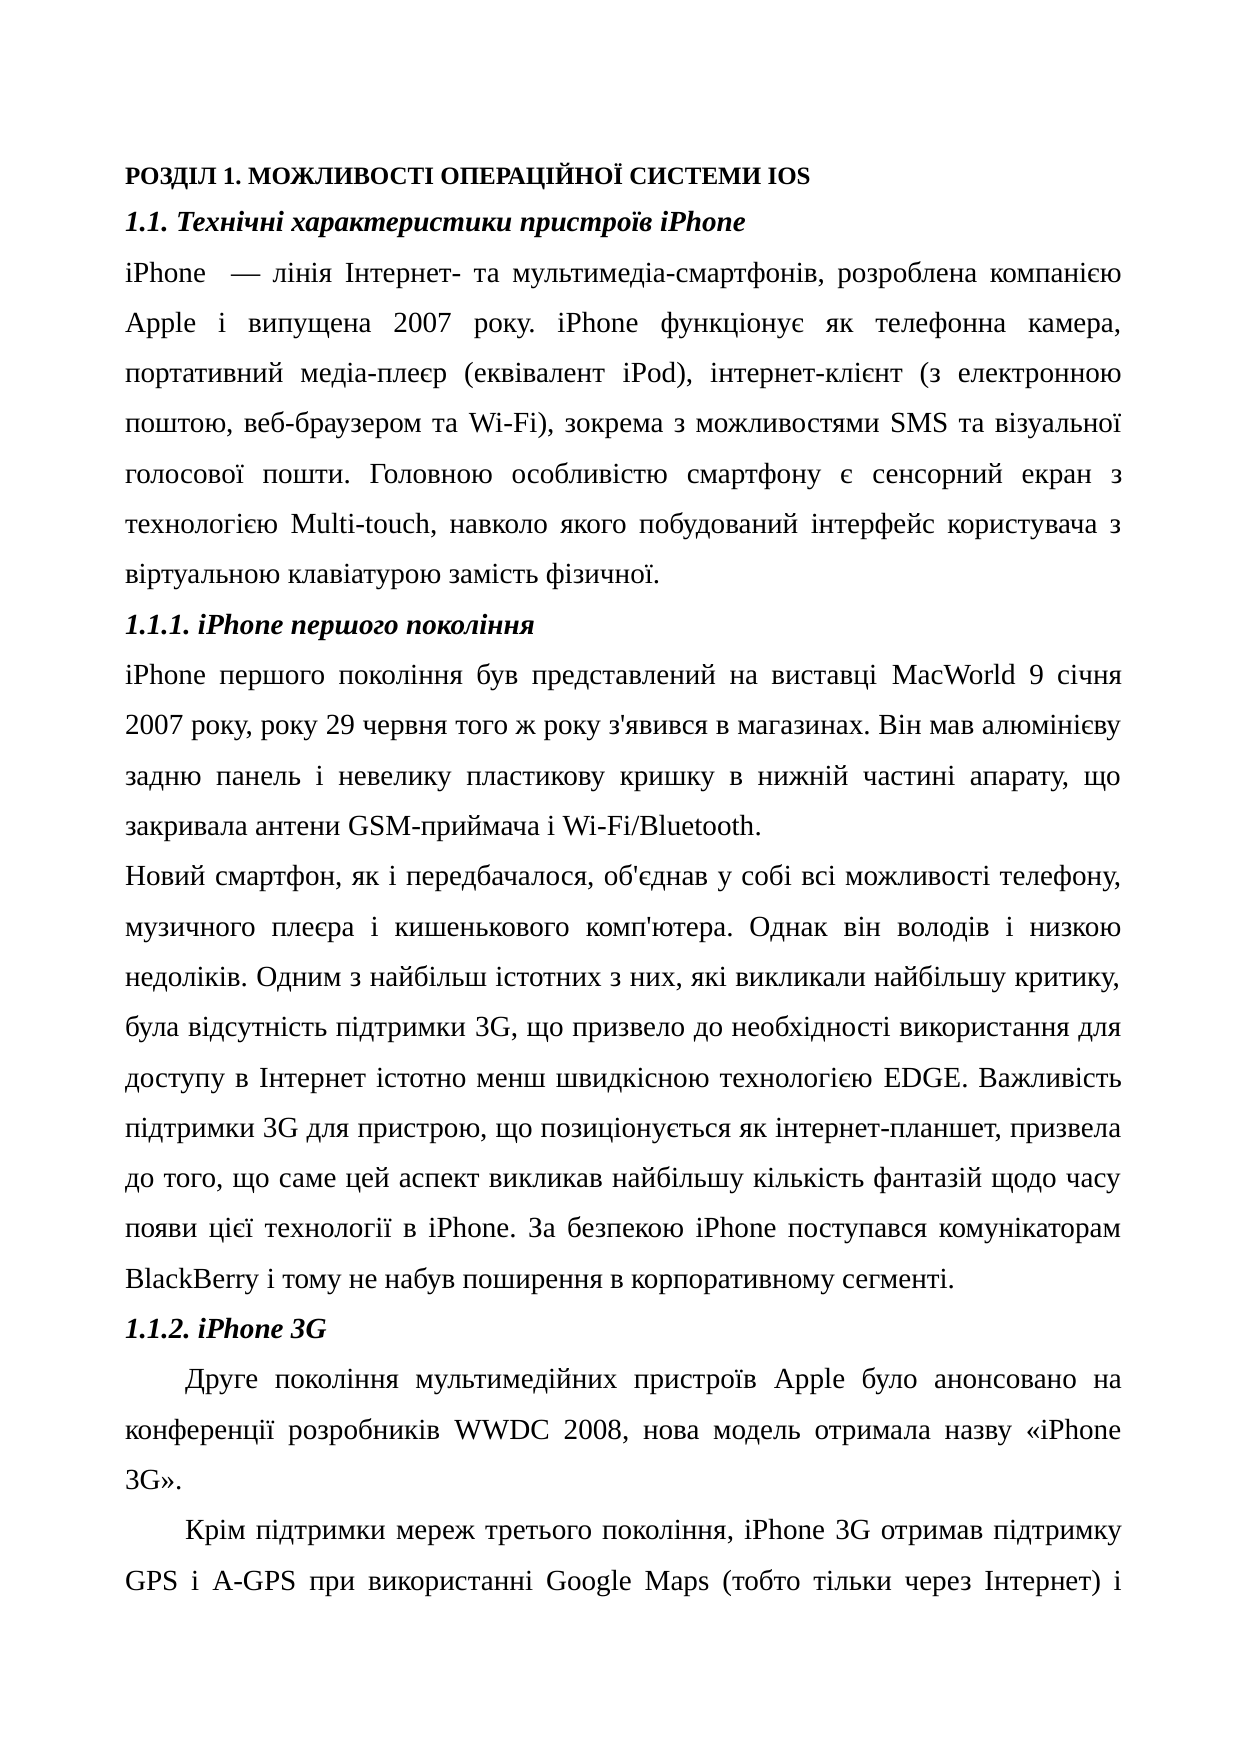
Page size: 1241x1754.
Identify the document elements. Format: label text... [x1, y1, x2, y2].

text РОЗДІЛ 1. МОЖЛИВОСТІ ОПЕРАЦІЙНОЇ СИСТЕМИ IOS [125, 161, 1122, 190]
text iPhone — лінія Інтернет- та мультимедіа-смартфонів, розроблена компанією Apple і випущена 2007 року. iPhone функціонує як телефонна камера, портативний медіа-плеєр (еквівалент iPod), інтернет-клієнт (з електронною поштою, веб-браузером та Wi-Fi), зокрема з можливостями SMS та візуальної голосової пошти. Головною особливістю смартфону є сенсорний екран з технологією Multi-touch, навколо якого побудований інтерфейс користувача з віртуальною клавіатурою замість фізичної. [125, 255, 1122, 590]
text iPhone першого покоління був представлений на виставці MacWorld 9 січня 2007 року, року 29 червня того ж року з'явився в магазинах. Він мав алюмінієву задню панель і невелику пластикову кришку в нижній частині апарату, що закривала антени GSM-приймача і Wi-Fi/Bluetooth. [125, 657, 1122, 842]
text 1.1.1. iPhone першого покоління [125, 607, 1122, 640]
text Новий смартфон, як і передбачалося, об'єднав у собі всі можливості телефону, музичного плеєра і кишенькового комп'ютера. Однак він володів і низкою недоліків. Одним з найбільш істотних з них, які викликали найбільшу критику, була відсутність підтримки 3G, що призвело до необхідності використання для доступу в Інтернет істотно менш швидкісною технологією EDGE. Важливість підтримки 3G для пристрою, що позиціонується як інтернет-планшет, призвела до того, що саме цей аспект викликав найбільшу кількість фантазій щодо часу появи цієї технології в iPhone. За безпекою iPhone поступався комунікаторам BlackBerry і тому не набув поширення в корпоративному сегменті. [125, 858, 1122, 1294]
text 1.1.2. iPhone 3G [125, 1311, 1122, 1345]
text 1.1. Технічні характеристики пристроїв iPhone [125, 204, 1122, 238]
text Друге покоління мультимедійних пристроїв Apple було анонсовано на конференції розробників WWDC 2008, нова модель отримала назву «iPhone 3G». [125, 1362, 1122, 1496]
text Крім підтримки мереж третього покоління, iPhone 3G отримав підтримку GPS і A-GPS при використанні Google Maps (тобто тільки через Інтернет) і [125, 1512, 1122, 1596]
